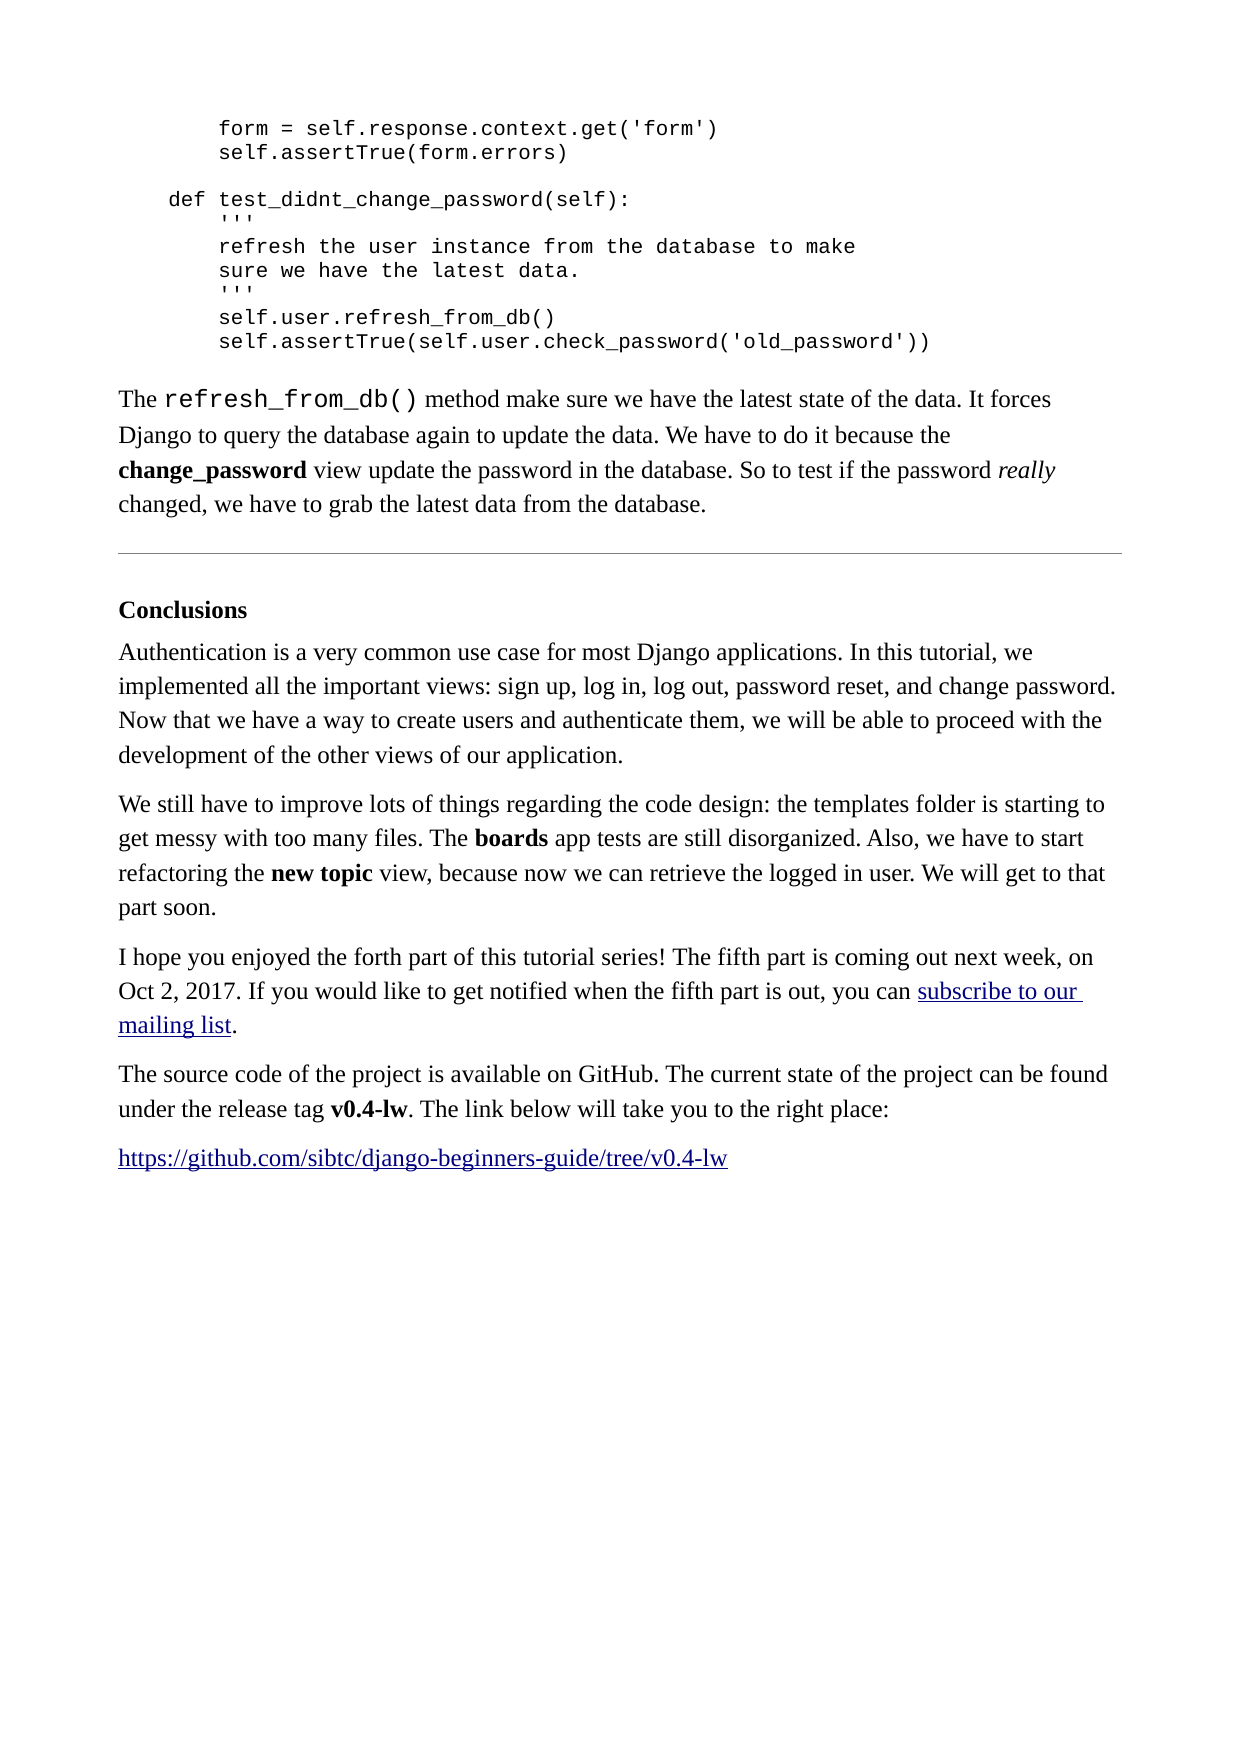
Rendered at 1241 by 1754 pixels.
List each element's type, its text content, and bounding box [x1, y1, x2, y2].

text The refresh_from_db() method make sure we have the latest state of the data. It forces Django to query the database again to update the data. We have to do it because the change_password view update the password in the database. So to test if the password really changed, we have to grab the latest data from the database. [118, 384, 1122, 518]
text self.user.refresh_from_db() [118, 307, 1122, 331]
text https://github.com/sibtc/django-beginners-guide/tree/v0.4-lw [118, 1143, 1122, 1172]
text We still have to improve lots of things regarding the code design: the templates folder is starting to get messy with too many files. The boards app tests are still disorganized. Also, we have to start refactoring the new topic view, because now we can retrieve the logged in user. We will get to that part soon. [118, 789, 1122, 921]
text self.assertTrue(self.user.check_password('old_password')) [118, 331, 1122, 354]
text The source code of the project is available on GitHub. The current state of the project can be found under the release tag v0.4-lw. The link below will take you to the right place: [118, 1059, 1122, 1123]
text ''' [118, 284, 1122, 307]
text form = self.response.context.get('form') [118, 118, 1122, 142]
text refresh the user instance from the database to make [118, 236, 1122, 260]
text self.assertTrue(form.errors) [118, 142, 1122, 165]
text Authentication is a very common use case for most Django applications. In this tutorial, we implemented all the important views: sign up, log in, log out, password reset, and change password. Now that we have a way to create users and authenticate them, we will be able to proceed with the development of the other views of our application. [118, 637, 1122, 769]
text def test_didnt_change_password(self): [118, 189, 1122, 213]
subtitle Conclusions [118, 595, 1122, 624]
text sure we have the latest data. [118, 260, 1122, 284]
text ''' [118, 213, 1122, 236]
text I hope you enjoyed the forth part of this tutorial series! The fifth part is coming out next week, on Oct 2, 2017. If you would like to get notified when the fifth part is out, you can subscribe to our mailing list. [118, 942, 1122, 1039]
